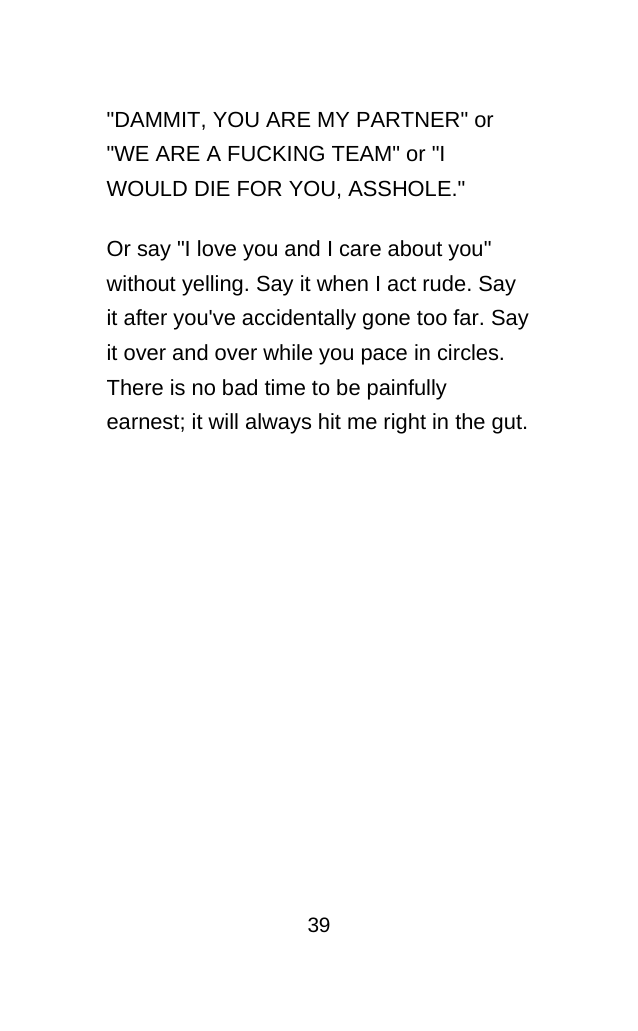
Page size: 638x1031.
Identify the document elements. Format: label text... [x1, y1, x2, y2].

text Or say "I love you and I care about you" without yelling. Say it when I act rude. Say it after you've accidentally gone too far. Say it over and over while you pace in circles. There is no bad time to be painfully earnest; it will always hit me right in the gut. [106, 236, 531, 434]
text "DAMMIT, YOU ARE MY PARTNER" or "WE ARE A FUCKING TEAM" or "I WOULD DIE FOR YOU, ASSHOLE." [106, 106, 531, 201]
